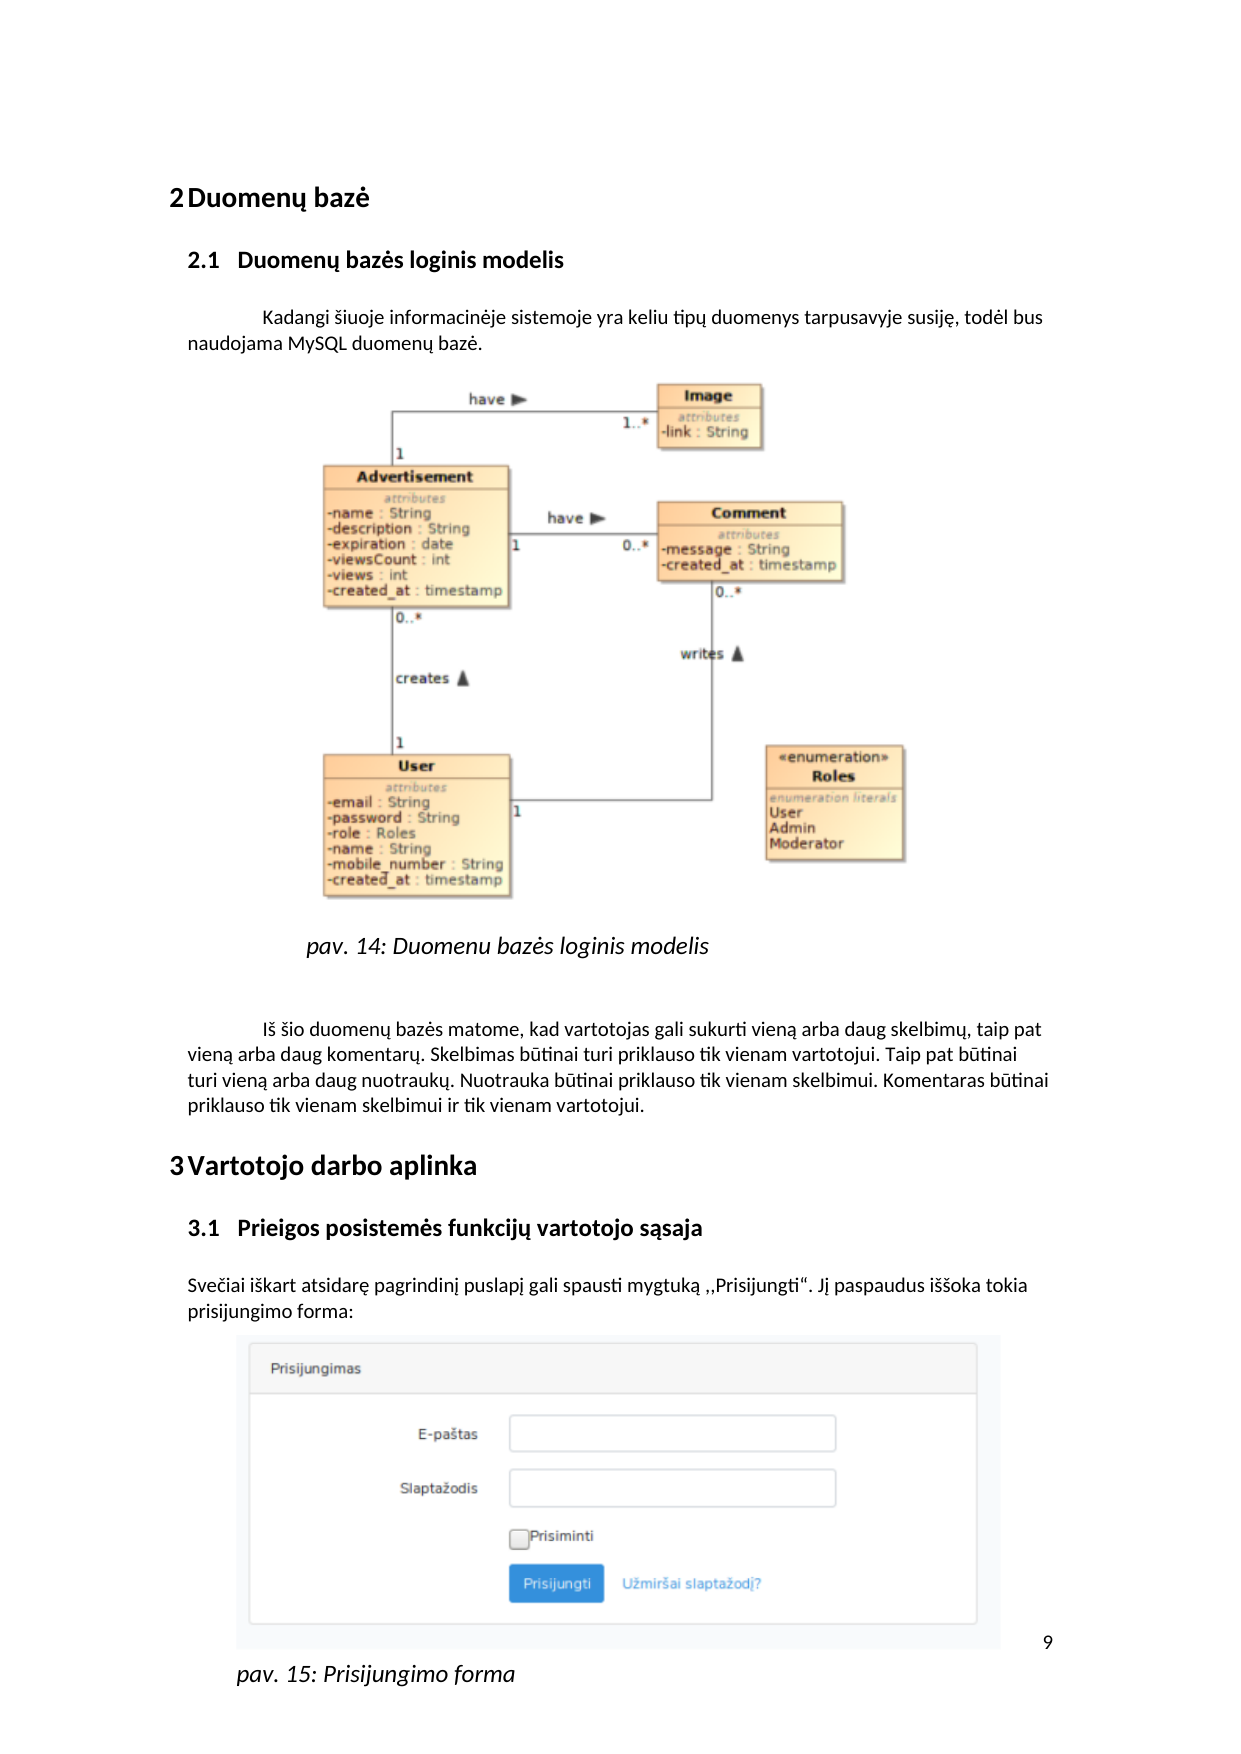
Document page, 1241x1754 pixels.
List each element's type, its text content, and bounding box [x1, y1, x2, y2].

text pav. 14: Duomenu bazės loginis modelis [306, 925, 934, 961]
subtitle Vartotojo darbo aplinka [169, 1147, 1053, 1183]
subtitle Prieigos posistemės funkcijų vartotojo sąsaja [187, 1212, 1053, 1243]
text pav. 15: Prisijungimo forma [236, 1653, 1004, 1689]
text Kadangi šiuoje informacinėje sistemoje yra keliu tipų duomenys tarpusavyje susiję, todėl bus naudojama MySQL duomenų bazė. [187, 304, 1053, 355]
picture [236, 1335, 1004, 1653]
picture [306, 367, 935, 925]
subtitle Duomenų bazė [169, 179, 1053, 215]
text Svečiai iškart atsidarę pagrindinį puslapį gali spausti mygtuką ,,Prisijungti“. Jį paspaudus iššoka tokia prisijungimo forma: [187, 1272, 1053, 1323]
subtitle Duomenų bazės loginis modelis [187, 244, 1053, 275]
text Iš šio duomenų bazės matome, kad vartotojas gali sukurti vieną arba daug skelbimų, taip pat vieną arba daug komentarų. Skelbimas būtinai turi priklauso tik vienam vartotojui. Taip pat būtinai turi vieną arba daug nuotraukų. Nuotrauka būtinai priklauso tik vienam skelbimui. Komentaras būtinai priklauso tik vienam skelbimui ir tik vienam vartotojui. [187, 1016, 1053, 1118]
